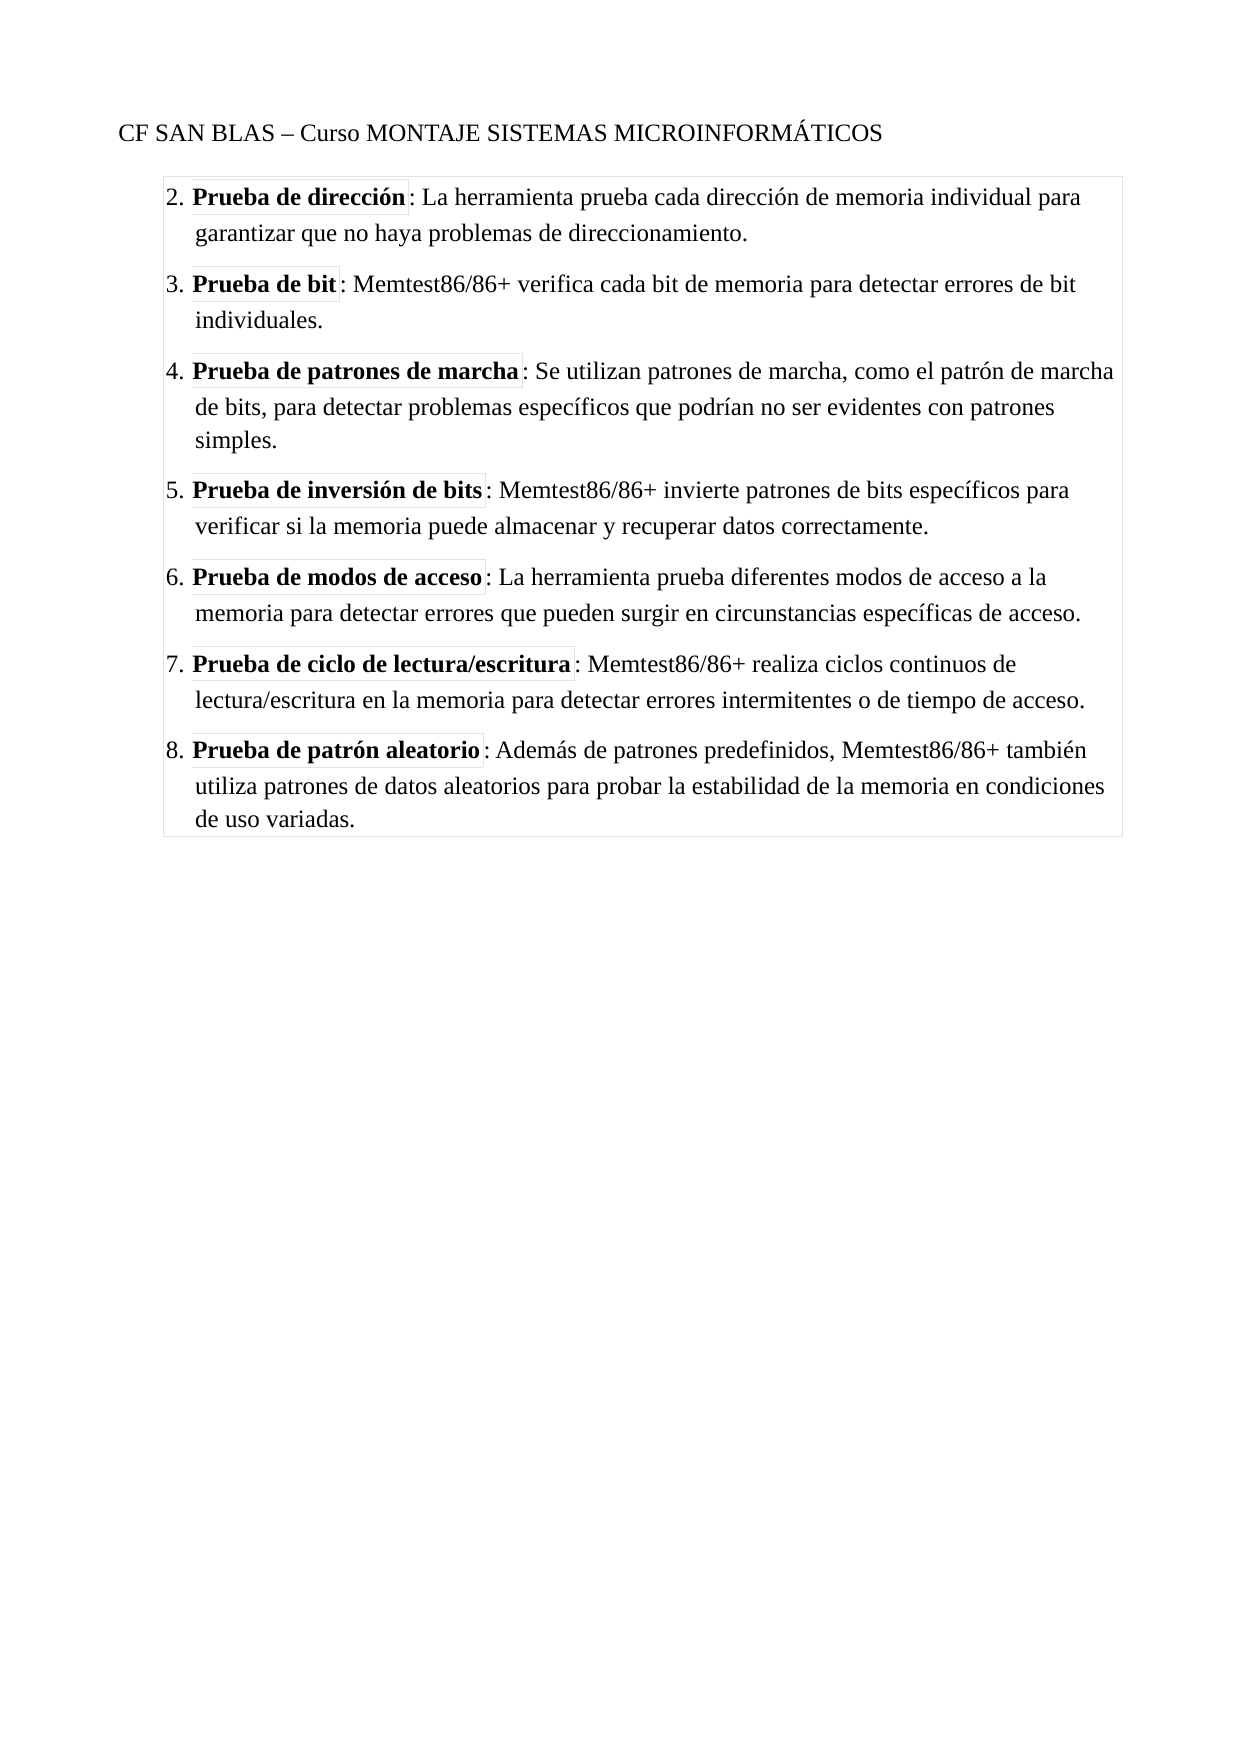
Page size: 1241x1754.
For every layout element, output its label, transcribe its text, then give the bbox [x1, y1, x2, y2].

list Prueba de ciclo de lectura/escritura: Memtest86/86+ realiza ciclos continuos de lectura/escritura en la memoria para detectar errores intermitentes o de tiempo de acceso. [164, 643, 1122, 713]
list Prueba de inversión de bits: Memtest86/86+ invierte patrones de bits específicos para verificar si la memoria puede almacenar y recuperar datos correctamente. [164, 469, 1122, 540]
list Prueba de dirección: La herramienta prueba cada dirección de memoria individual para garantizar que no haya problemas de direccionamiento. [164, 177, 1122, 247]
list Prueba de patrón aleatorio: Además de patrones predefinidos, Memtest86/86+ también utiliza patrones de datos aleatorios para probar la estabilidad de la memoria en condiciones de uso variadas. [164, 729, 1122, 836]
list Prueba de modos de acceso: La herramienta prueba diferentes modos de acceso a la memoria para detectar errores que pueden surgir en circunstancias específicas de acceso. [164, 556, 1122, 627]
list Prueba de patrones de marcha: Se utilizan patrones de marcha, como el patrón de marcha de bits, para detectar problemas específicos que podrían no ser evidentes con patrones simples. [164, 350, 1122, 453]
list Prueba de bit: Memtest86/86+ verifica cada bit de memoria para detectar errores de bit individuales. [164, 263, 1122, 334]
